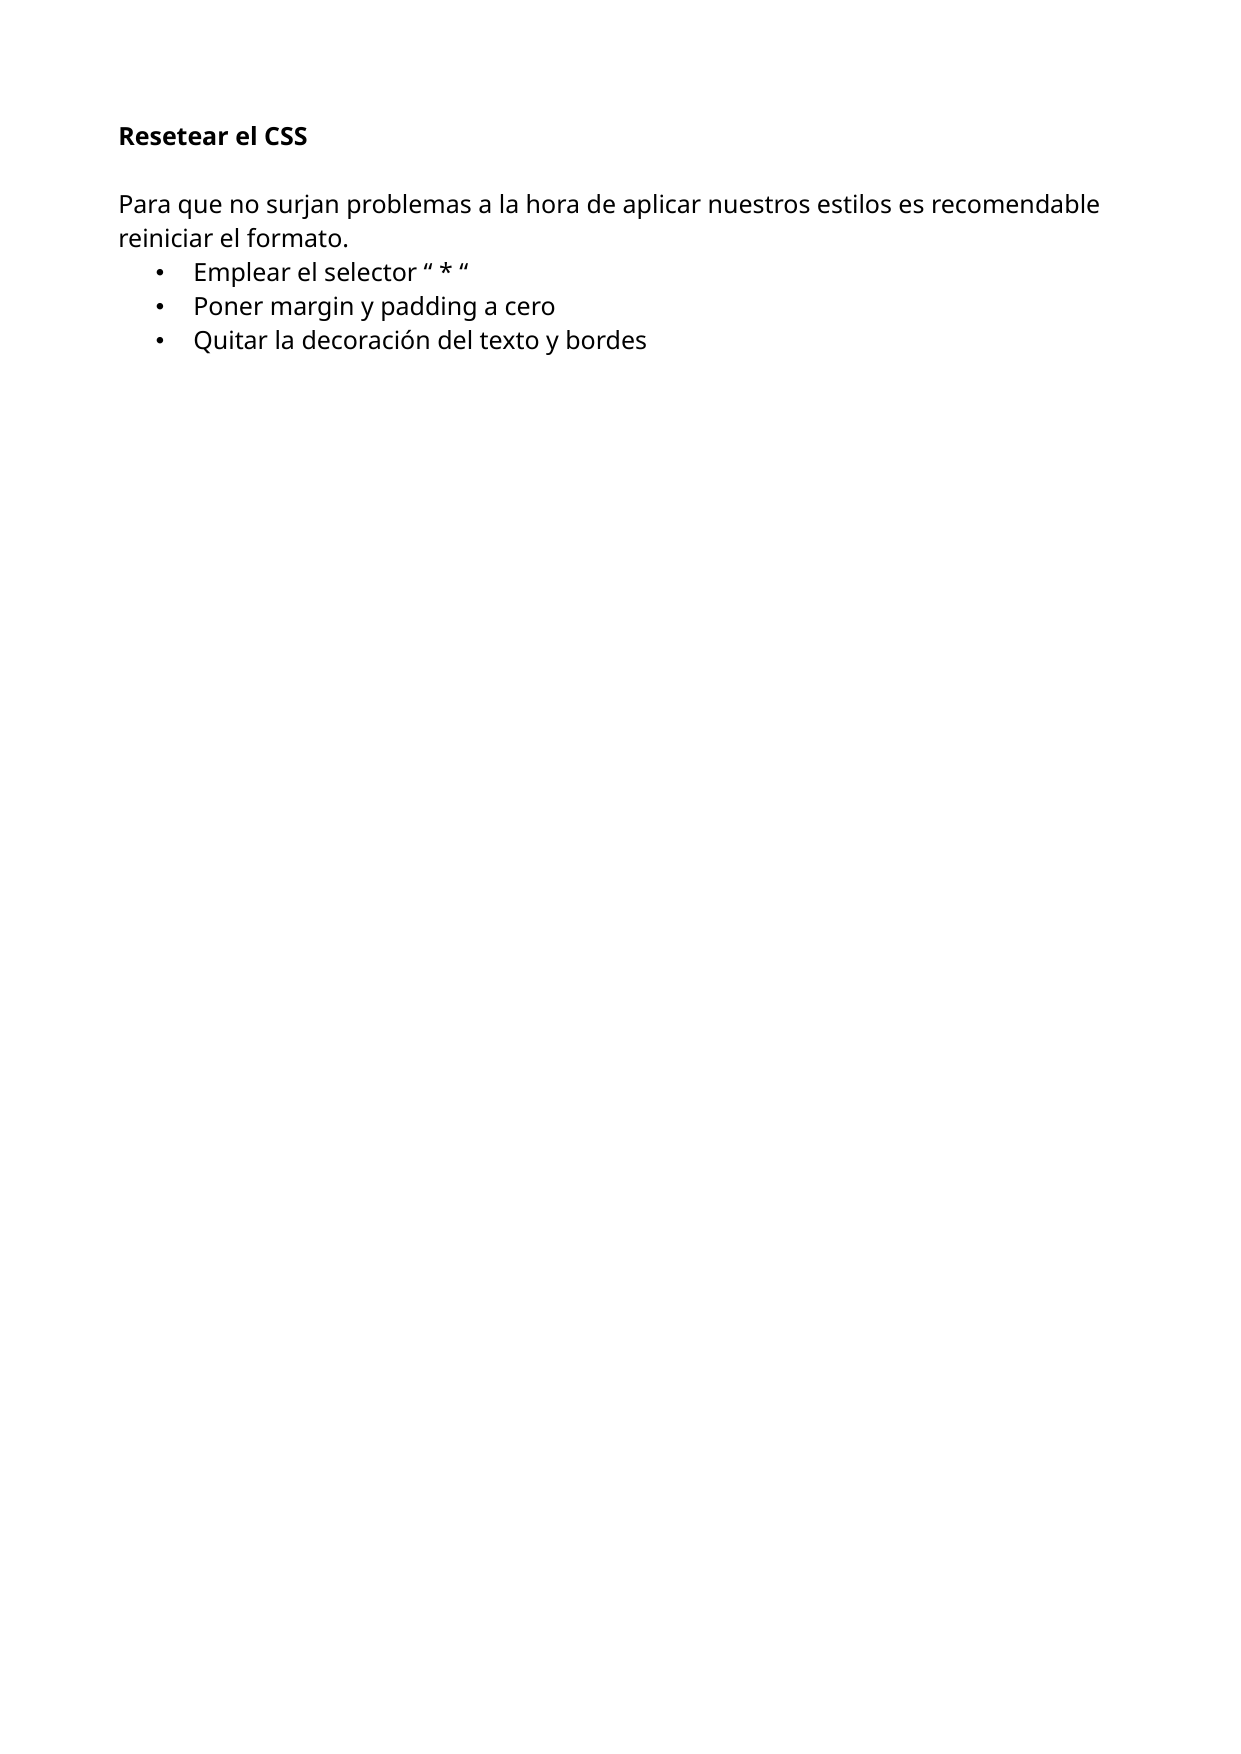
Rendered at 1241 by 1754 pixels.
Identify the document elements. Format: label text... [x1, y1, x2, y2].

text Resetear el CSS [118, 118, 1122, 152]
list Poner margin y padding a cero [156, 288, 1122, 322]
text Para que no surjan problemas a la hora de aplicar nuestros estilos es recomendable reiniciar el formato. [118, 186, 1122, 254]
list Emplear el selector “ * “ [156, 254, 1122, 288]
list Quitar la decoración del texto y bordes [156, 322, 1122, 357]
